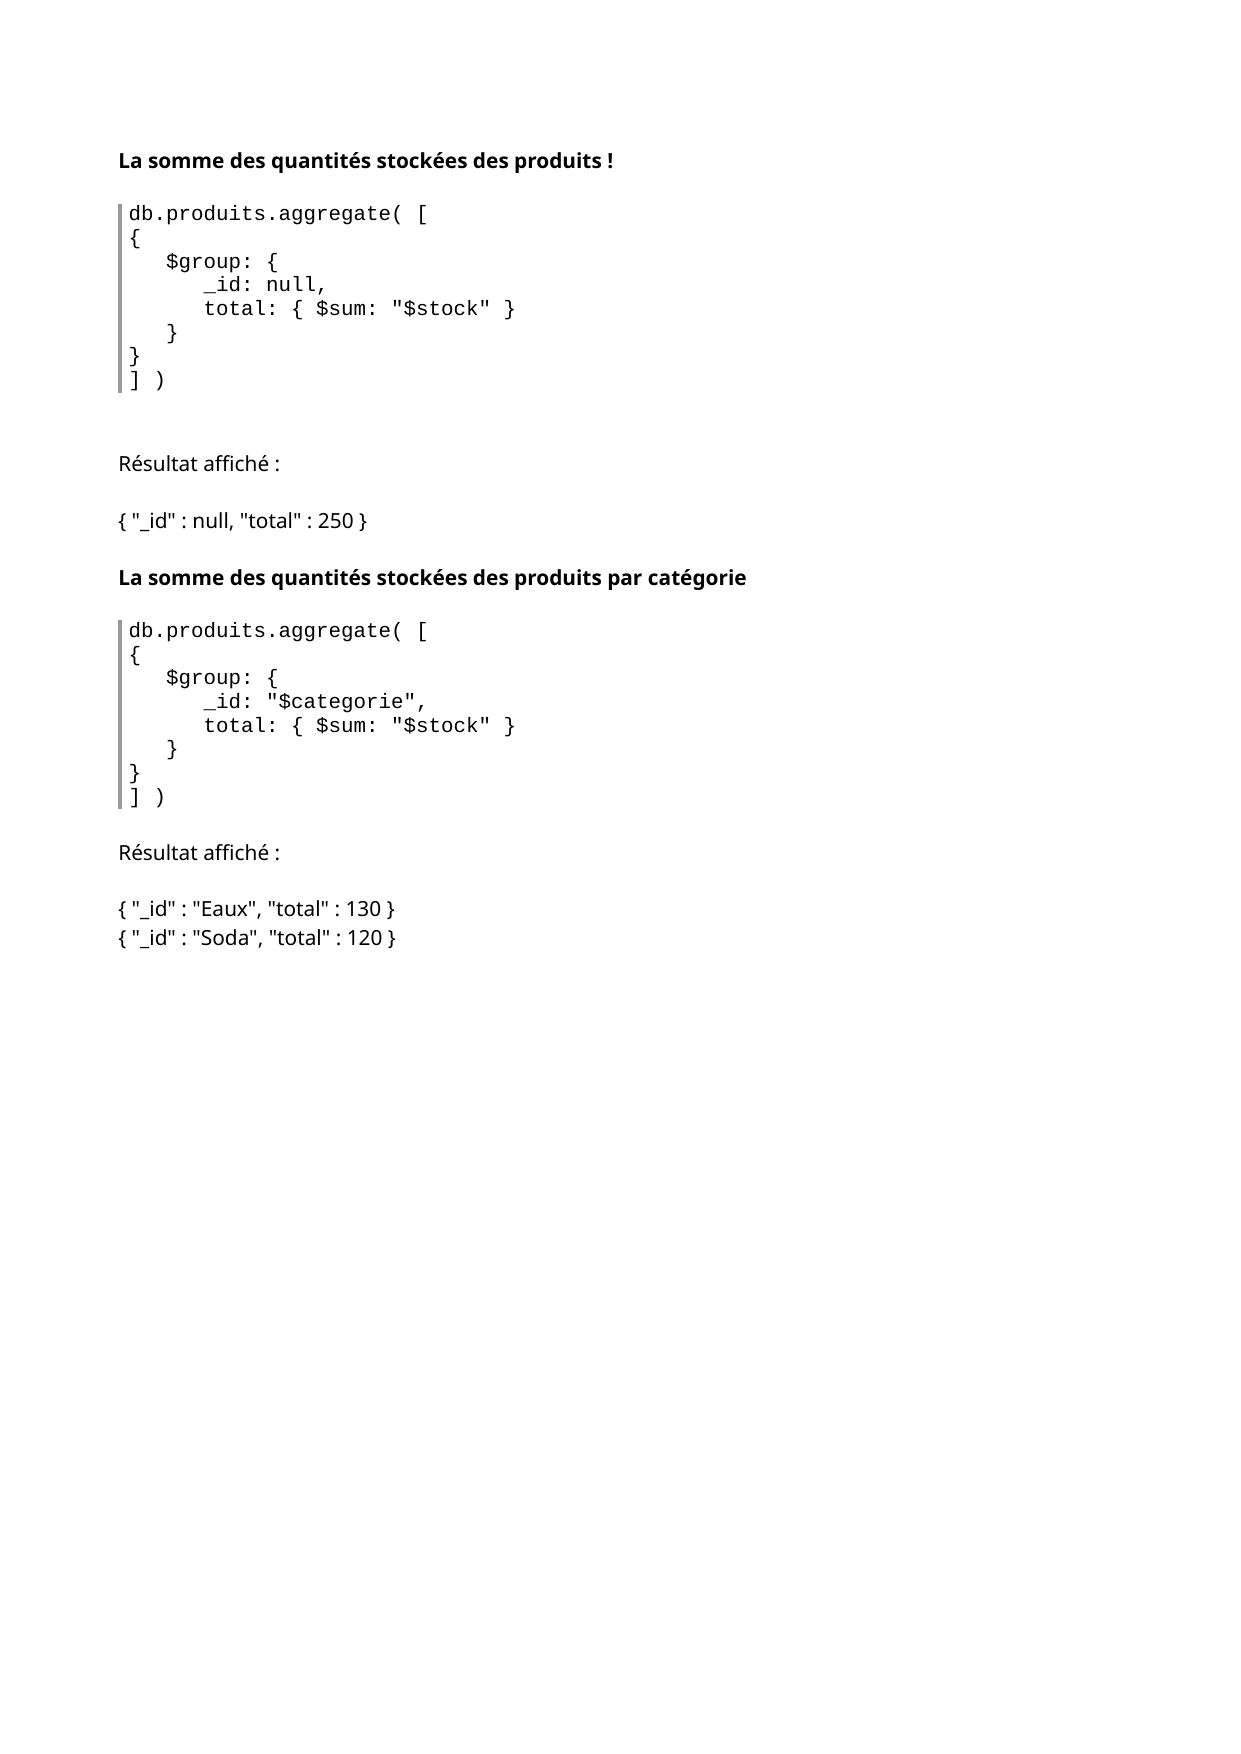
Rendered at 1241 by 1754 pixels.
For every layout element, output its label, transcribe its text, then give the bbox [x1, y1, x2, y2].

text _id: null, [122, 274, 1122, 298]
text total: { $sum: "$stock" } [122, 298, 1122, 322]
text db.produits.aggregate( [ [122, 620, 1122, 644]
text { "_id" : "Soda", "total" : 120 } [118, 923, 1122, 951]
text $group: { [122, 251, 1122, 274]
text } [122, 345, 1122, 369]
text ] ) [122, 786, 1122, 809]
text ] ) [122, 369, 1122, 393]
text } [122, 322, 1122, 345]
text { "_id" : null, "total" : 250 } [118, 506, 1122, 535]
text { "_id" : "Eaux", "total" : 130 } [118, 894, 1122, 923]
text db.produits.aggregate( [ [118, 203, 1122, 227]
text } [122, 738, 1122, 762]
text _id: "$categorie", [122, 691, 1122, 715]
text { [122, 644, 1122, 667]
text } [122, 762, 1122, 786]
text Résultat affiché : [118, 838, 1122, 866]
text La somme des quantités stockées des produits ! [118, 147, 1122, 175]
text total: { $sum: "$stock" } [122, 715, 1122, 738]
text La somme des quantités stockées des produits par catégorie [118, 563, 1122, 592]
text Résultat affiché : [118, 449, 1122, 478]
text $group: { [122, 667, 1122, 691]
text { [122, 227, 1122, 251]
